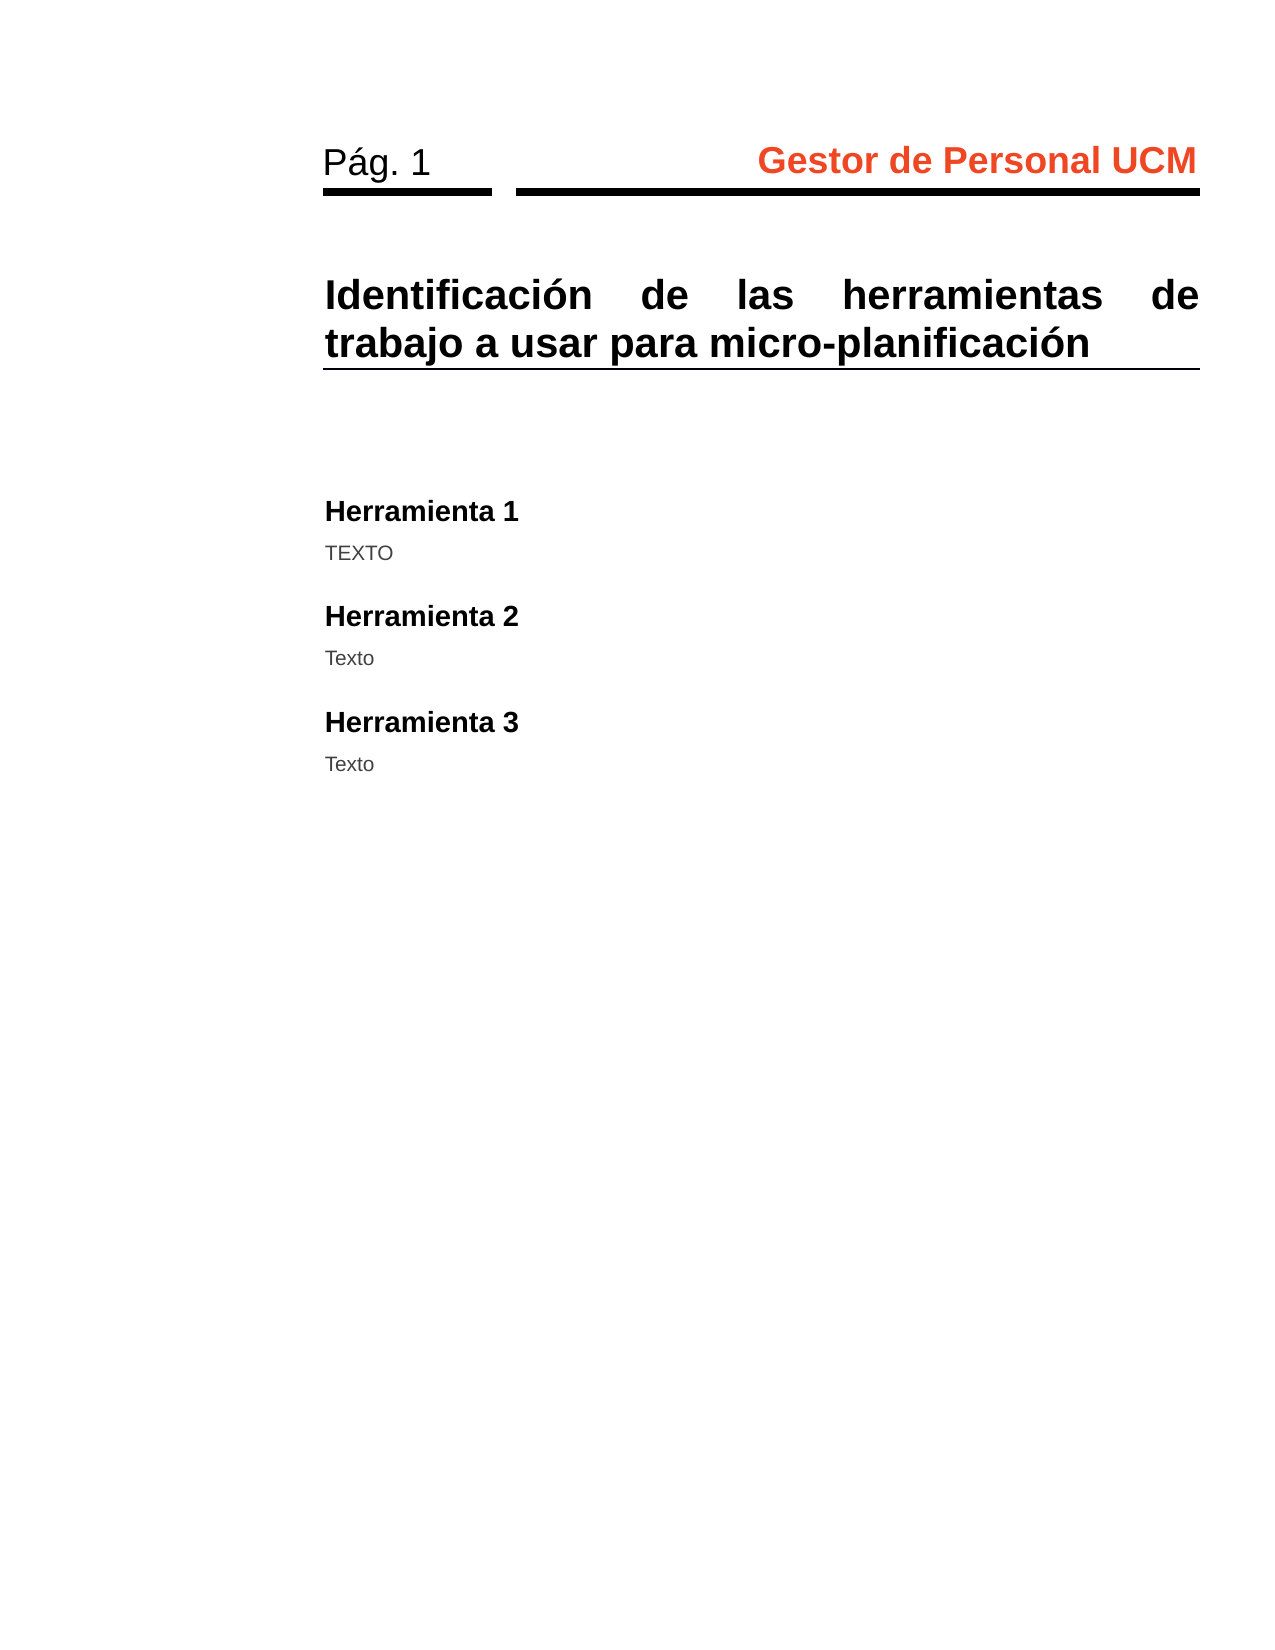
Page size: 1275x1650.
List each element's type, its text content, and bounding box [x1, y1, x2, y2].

subtitle Herramienta 1 [322, 494, 1200, 527]
subtitle Herramienta 2 [322, 599, 1200, 633]
subtitle Identificación de las herramientas de trabajo a usar para micro-planificación [322, 270, 1200, 370]
subtitle Herramienta 3 [322, 704, 1200, 738]
text Texto [322, 646, 1200, 670]
text Texto [322, 751, 1200, 775]
text TEXTO [322, 541, 1200, 564]
